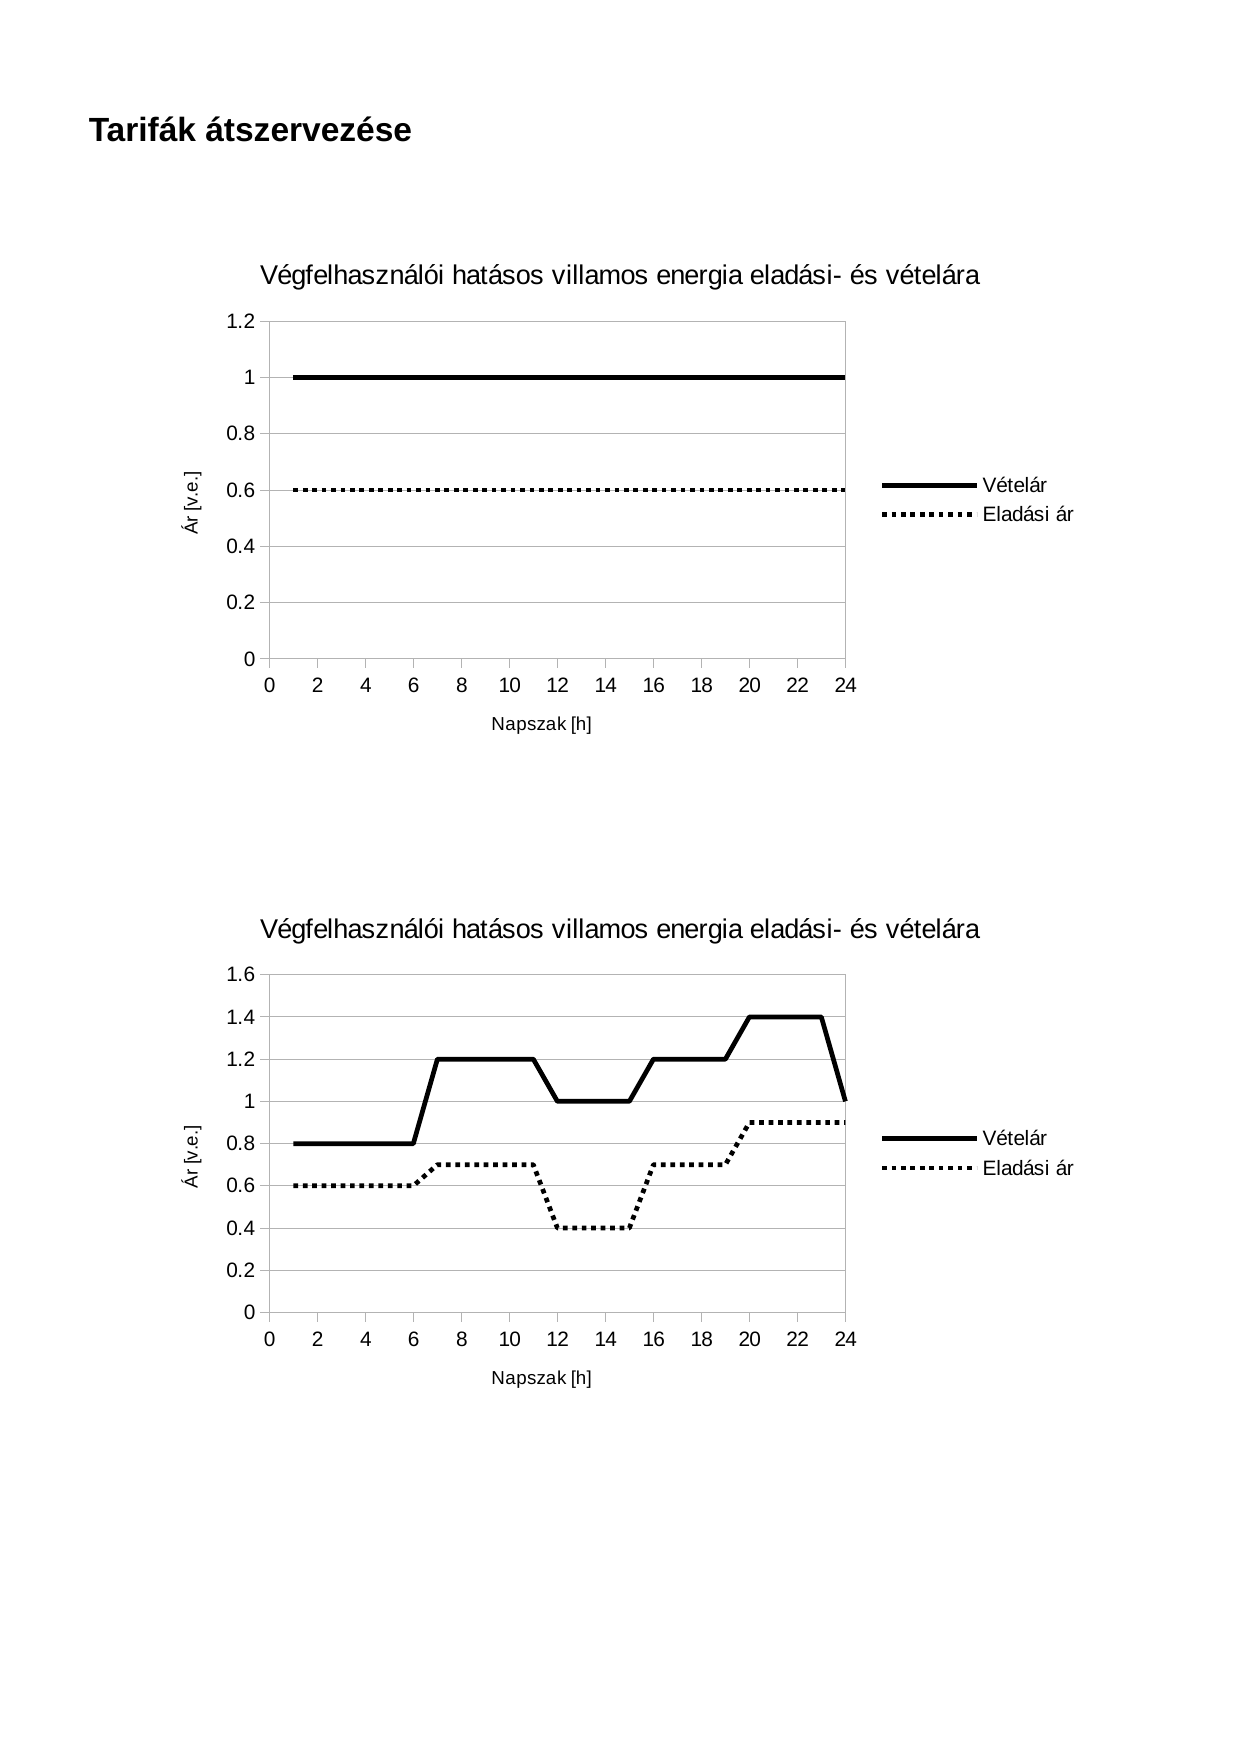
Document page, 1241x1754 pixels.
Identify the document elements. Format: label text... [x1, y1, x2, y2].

subtitle Tarifák átszervezése [88, 109, 1152, 148]
